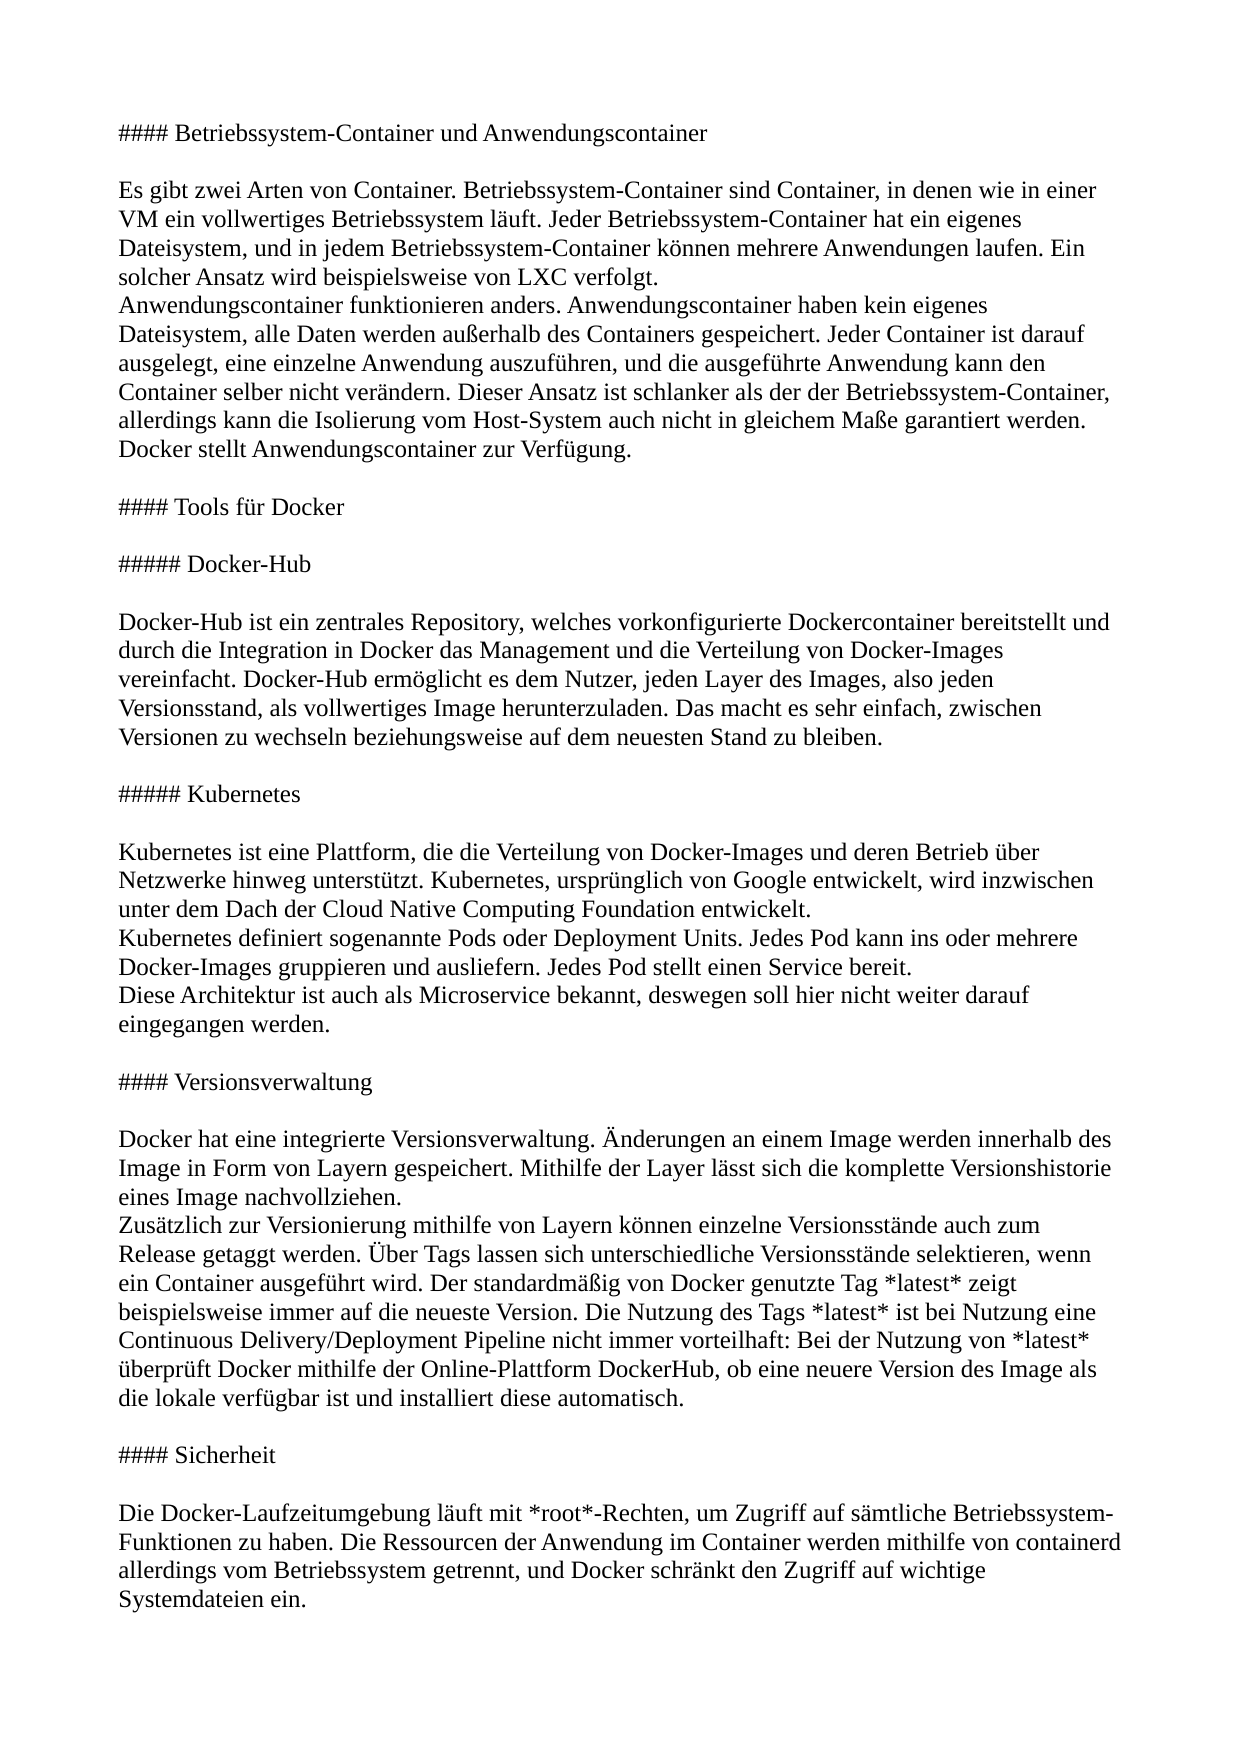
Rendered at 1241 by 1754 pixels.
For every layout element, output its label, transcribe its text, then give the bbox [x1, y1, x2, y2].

text Docker-Hub ist ein zentrales Repository, welches vorkonfigurierte Dockercontainer bereitstellt und durch die Integration in Docker das Management und die Verteilung von Docker-Images vereinfacht. Docker-Hub ermöglicht es dem Nutzer, jeden Layer des Images, also jeden Versionsstand, als vollwertiges Image herunterzuladen. Das macht es sehr einfach, zwischen Versionen zu wechseln beziehungsweise auf dem neuesten Stand zu bleiben. [118, 607, 1122, 751]
text Die Docker-Laufzeitumgebung läuft mit *root*-Rechten, um Zugriff auf sämtliche Betriebssystem-Funktionen zu haben. Die Ressourcen der Anwendung im Container werden mithilfe von containerd allerdings vom Betriebssystem getrennt, und Docker schränkt den Zugriff auf wichtige Systemdateien ein. [118, 1498, 1122, 1613]
text ##### Kubernetes [118, 779, 1122, 808]
text #### Sicherheit [118, 1441, 1122, 1469]
text Docker hat eine integrierte Versionsverwaltung. Änderungen an einem Image werden innerhalb des Image in Form von Layern gespeichert. Mithilfe der Layer lässt sich die komplette Versionshistorie eines Image nachvollziehen. [118, 1124, 1122, 1211]
text #### Betriebssystem-Container und Anwendungscontainer [118, 118, 1122, 147]
text Diese Architektur ist auch als Microservice bekannt, deswegen soll hier nicht weiter darauf eingegangen werden. [118, 981, 1122, 1038]
text #### Versionsverwaltung [118, 1067, 1122, 1096]
text Kubernetes ist eine Plattform, die die Verteilung von Docker-Images und deren Betrieb über Netzwerke hinweg unterstützt. Kubernetes, ursprünglich von Google entwickelt, wird inzwischen unter dem Dach der Cloud Native Computing Foundation entwickelt. [118, 837, 1122, 923]
text ##### Docker-Hub [118, 549, 1122, 578]
text Kubernetes definiert sogenannte Pods oder Deployment Units. Jedes Pod kann ins oder mehrere Docker-Images gruppieren und ausliefern. Jedes Pod stellt einen Service bereit. [118, 923, 1122, 981]
text Anwendungscontainer funktionieren anders. Anwendungscontainer haben kein eigenes Dateisystem, alle Daten werden außerhalb des Containers gespeichert. Jeder Container ist darauf ausgelegt, eine einzelne Anwendung auszuführen, und die ausgeführte Anwendung kann den Container selber nicht verändern. Dieser Ansatz ist schlanker als der der Betriebssystem-Container, allerdings kann die Isolierung vom Host-System auch nicht in gleichem Maße garantiert werden. Docker stellt Anwendungscontainer zur Verfügung. [118, 291, 1122, 463]
text Es gibt zwei Arten von Container. Betriebssystem-Container sind Container, in denen wie in einer VM ein vollwertiges Betriebssystem läuft. Jeder Betriebssystem-Container hat ein eigenes Dateisystem, und in jedem Betriebssystem-Container können mehrere Anwendungen laufen. Ein solcher Ansatz wird beispielsweise von LXC verfolgt. [118, 176, 1122, 291]
text #### Tools für Docker [118, 492, 1122, 521]
text Zusätzlich zur Versionierung mithilfe von Layern können einzelne Versionsstände auch zum Release getaggt werden. Über Tags lassen sich unterschiedliche Versionsstände selektieren, wenn ein Container ausgeführt wird. Der standardmäßig von Docker genutzte Tag *latest* zeigt beispielsweise immer auf die neueste Version. Die Nutzung des Tags *latest* ist bei Nutzung eine Continuous Delivery/Deployment Pipeline nicht immer vorteilhaft: Bei der Nutzung von *latest* überprüft Docker mithilfe der Online-Plattform DockerHub, ob eine neuere Version des Image als die lokale verfügbar ist und installiert diese automatisch. [118, 1211, 1122, 1412]
